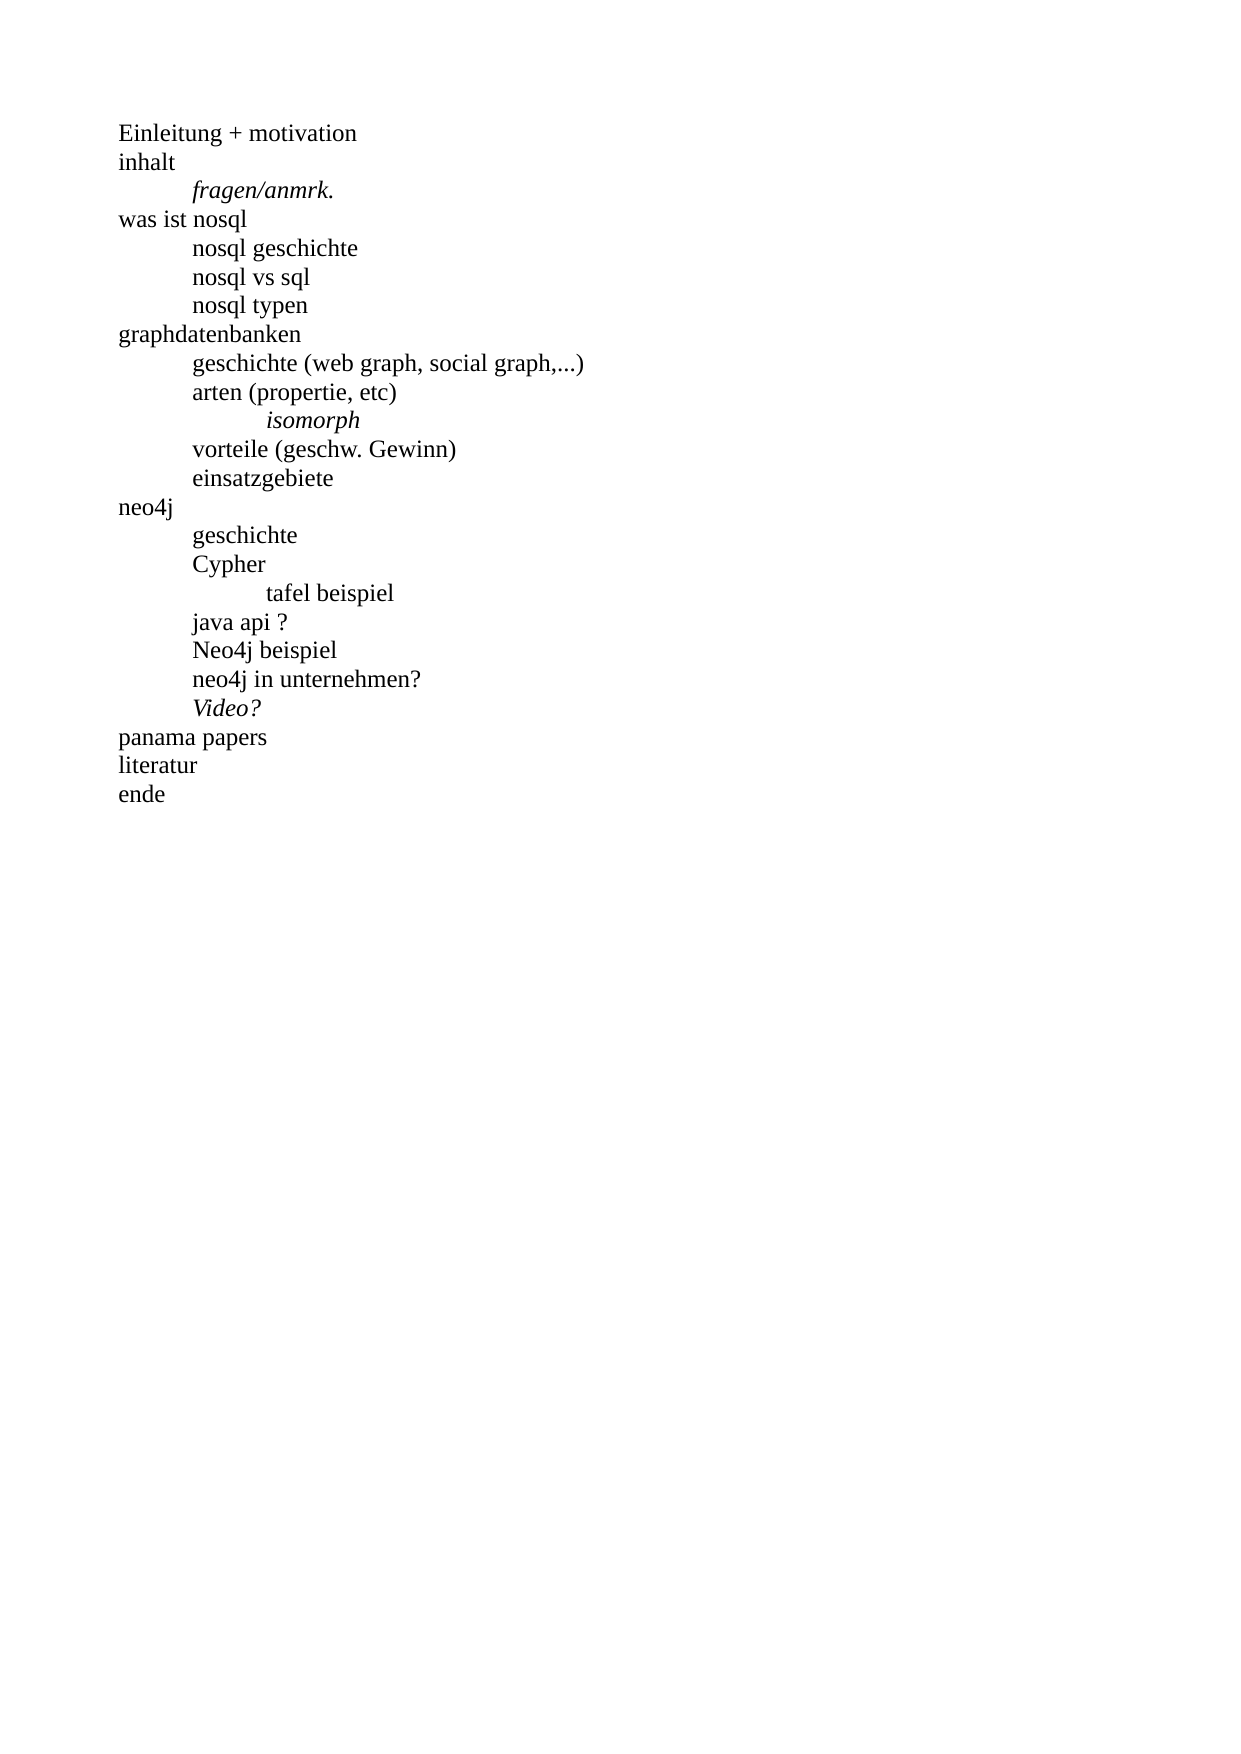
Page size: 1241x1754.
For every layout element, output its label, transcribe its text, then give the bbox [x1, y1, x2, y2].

text panama papers [118, 722, 1122, 751]
text graphdatenbanken [118, 319, 1122, 348]
text was ist nosql [118, 204, 1122, 233]
text Cypher [118, 549, 1122, 578]
text java api ? [118, 607, 1122, 636]
text isomorph [118, 406, 1122, 434]
text ende [118, 779, 1122, 808]
text neo4j [118, 492, 1122, 521]
text tafel beispiel [118, 578, 1122, 607]
text fragen/anmrk. [118, 176, 1122, 204]
text geschichte (web graph, social graph,...) [118, 348, 1122, 377]
text einsatzgebiete [118, 463, 1122, 492]
text geschichte [118, 521, 1122, 549]
text vorteile (geschw. Gewinn) [118, 434, 1122, 463]
text neo4j in unternehmen? [118, 664, 1122, 693]
text Video? [118, 693, 1122, 722]
text inhalt [118, 147, 1122, 176]
text nosql vs sql [118, 262, 1122, 291]
text Neo4j beispiel [118, 636, 1122, 664]
text literatur [118, 751, 1122, 779]
text nosql typen [118, 291, 1122, 319]
text nosql geschichte [118, 233, 1122, 262]
text Einleitung + motivation [118, 118, 1122, 147]
text arten (propertie, etc) [118, 377, 1122, 406]
